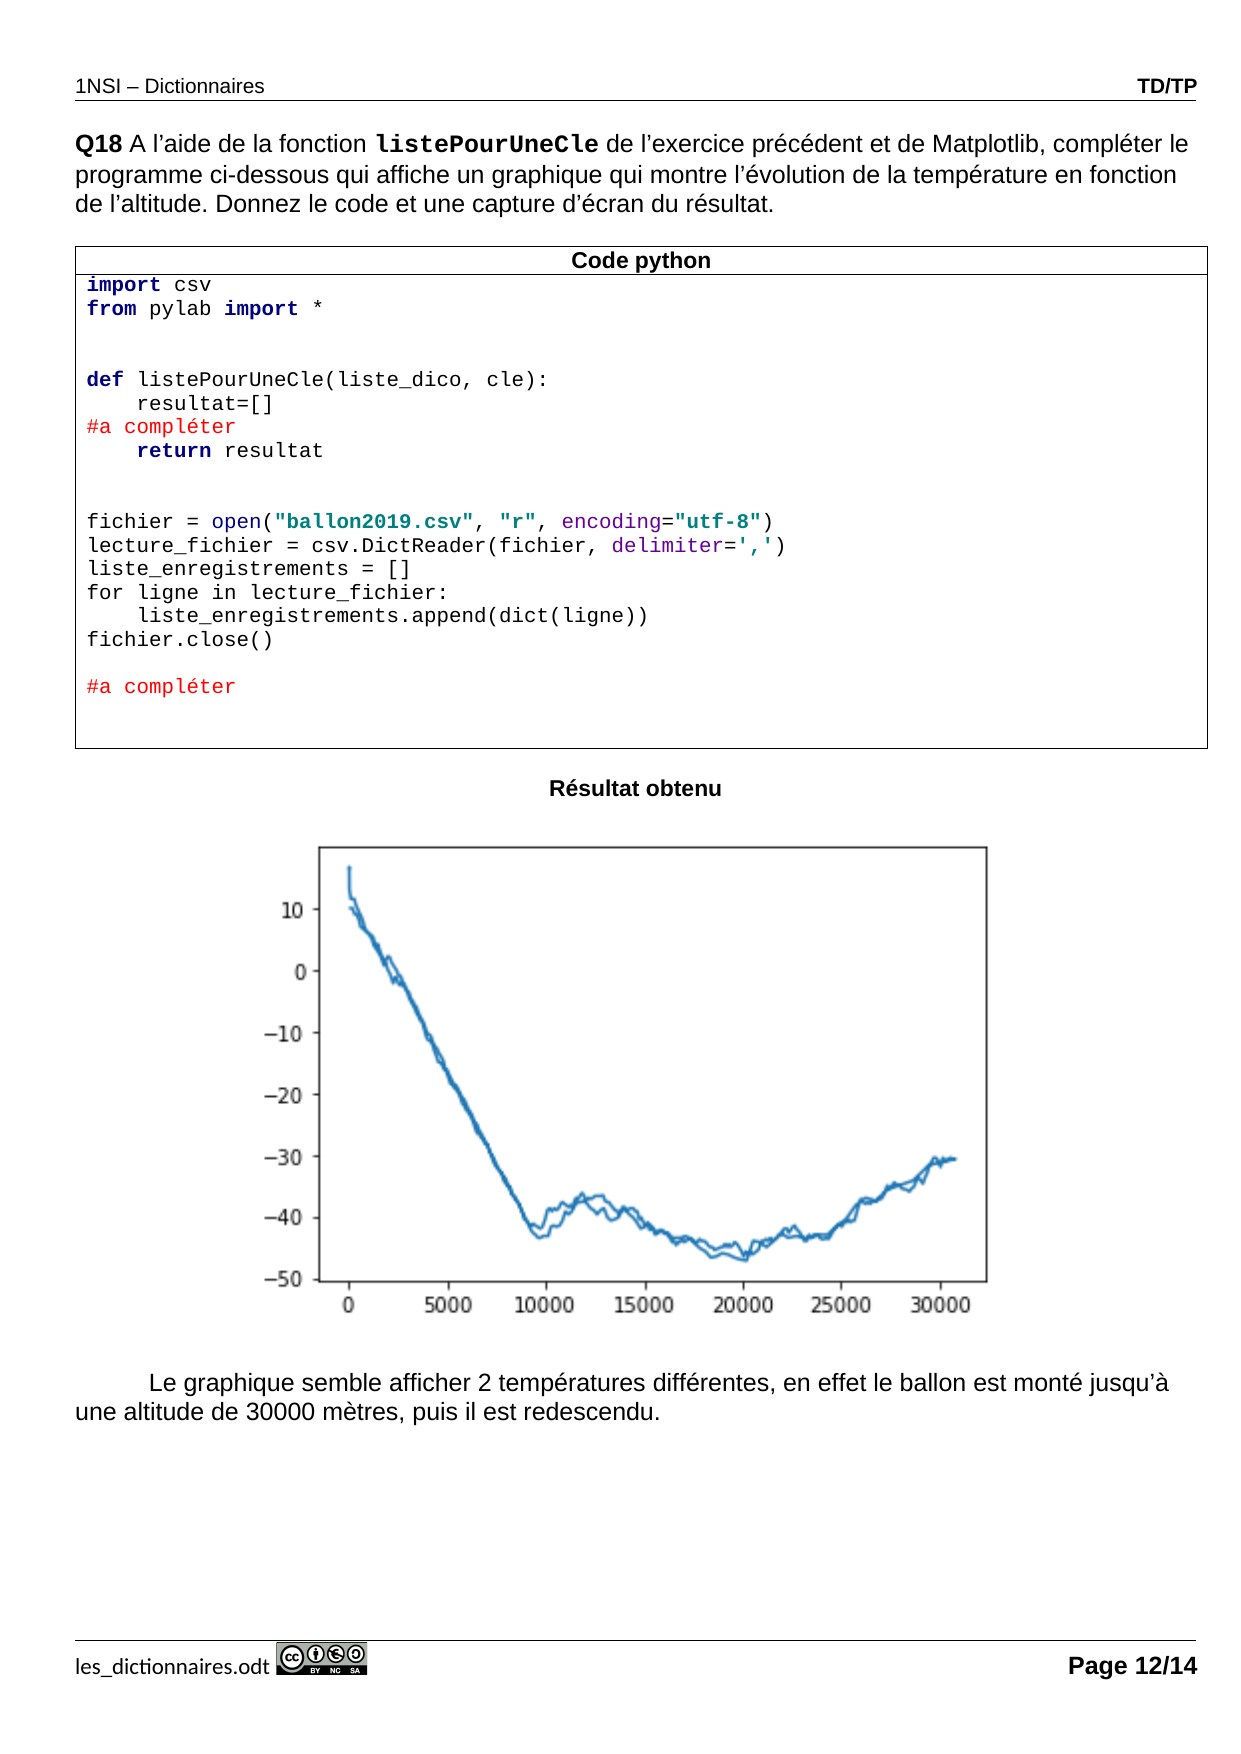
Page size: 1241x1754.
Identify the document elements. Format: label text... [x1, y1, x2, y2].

text Q18 A l’aide de la fonction listePourUneCle de l’exercice précédent et de Matplotlib, compléter le programme ci-dessous qui affiche un graphique qui montre l’évolution de la température en fonction de l’altitude. Donnez le code et une capture d’écran du résultat. [75, 129, 1196, 217]
text Résultat obtenu [75, 775, 1196, 801]
text Le graphique semble afficher 2 températures différentes, en effet le ballon est monté jusqu’à une altitude de 30000 mètres, puis il est redescendu. [75, 1368, 1196, 1426]
picture [263, 827, 1008, 1341]
picture [276, 1642, 368, 1675]
table_cell import csv from pylab import * def listePourUneCle(liste_dico, cle): resultat=[] #a compléter return resultat fichier = open("ballon2019.csv", "r", encoding="utf-8") lecture_fichier = csv.DictReader(fichier, delimiter=',') liste_enregistrements = [] for ligne in lecture_fichier: liste_enregistrements.append(dict(ligne)) fichier.close() #a compléter [76, 275, 1207, 747]
table_header Code python [76, 247, 1207, 273]
